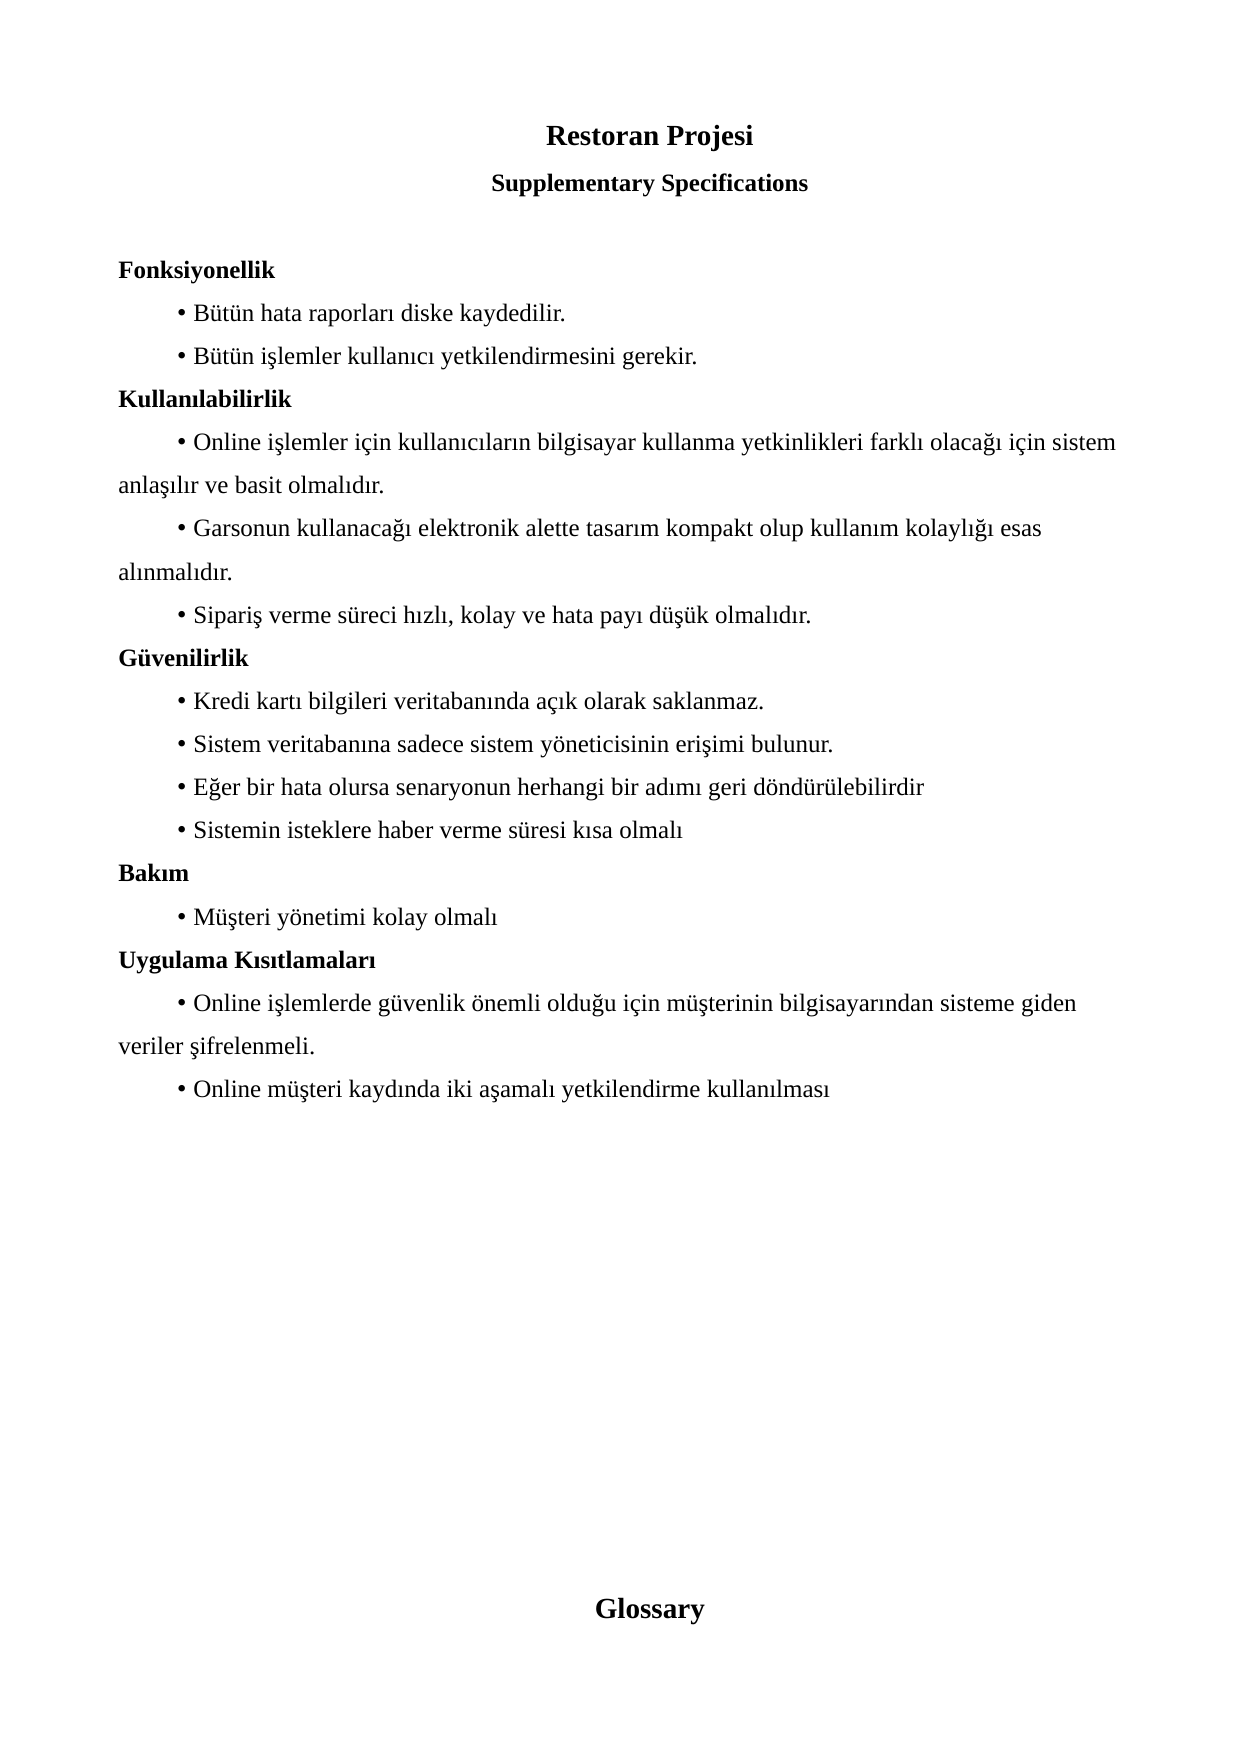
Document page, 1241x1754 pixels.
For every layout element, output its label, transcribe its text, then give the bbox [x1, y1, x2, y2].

text Kullanılabilirlik [118, 384, 1122, 413]
list Online işlemlerde güvenlik önemli olduğu için müşterinin bilgisayarından sisteme giden veriler şifrelenmeli. [118, 988, 1122, 1060]
list Sistemin isteklere haber verme süresi kısa olmalı [118, 815, 1122, 844]
list Sistem veritabanına sadece sistem yöneticisinin erişimi bulunur. [118, 729, 1122, 758]
list Müşteri yönetimi kolay olmalı [118, 902, 1122, 930]
list Online işlemler için kullanıcıların bilgisayar kullanma yetkinlikleri farklı olacağı için sistem anlaşılır ve basit olmalıdır. [118, 427, 1122, 499]
text Bakım [118, 858, 1122, 887]
list Sipariş verme süreci hızlı, kolay ve hata payı düşük olmalıdır. [118, 600, 1122, 628]
list Bütün işlemler kullanıcı yetkilendirmesini gerekir. [118, 341, 1122, 370]
list Güvenilirlik [118, 643, 1122, 672]
text Glossary [118, 1592, 1122, 1625]
text Restoran Projesi [118, 118, 1122, 152]
list Garsonun kullanacağı elektronik alette tasarım kompakt olup kullanım kolaylığı esas alınmalıdır. [118, 513, 1122, 585]
text Fonksiyonellik [118, 255, 1122, 283]
list Eğer bir hata olursa senaryonun herhangi bir adımı geri döndürülebilirdir [118, 772, 1122, 801]
text Uygulama Kısıtlamaları [118, 945, 1122, 973]
text Supplementary Specifications [118, 168, 1122, 197]
list Kredi kartı bilgileri veritabanında açık olarak saklanmaz. [118, 686, 1122, 715]
list Online müşteri kaydında iki aşamalı yetkilendirme kullanılması [118, 1074, 1122, 1103]
list Bütün hata raporları diske kaydedilir. [118, 298, 1122, 327]
